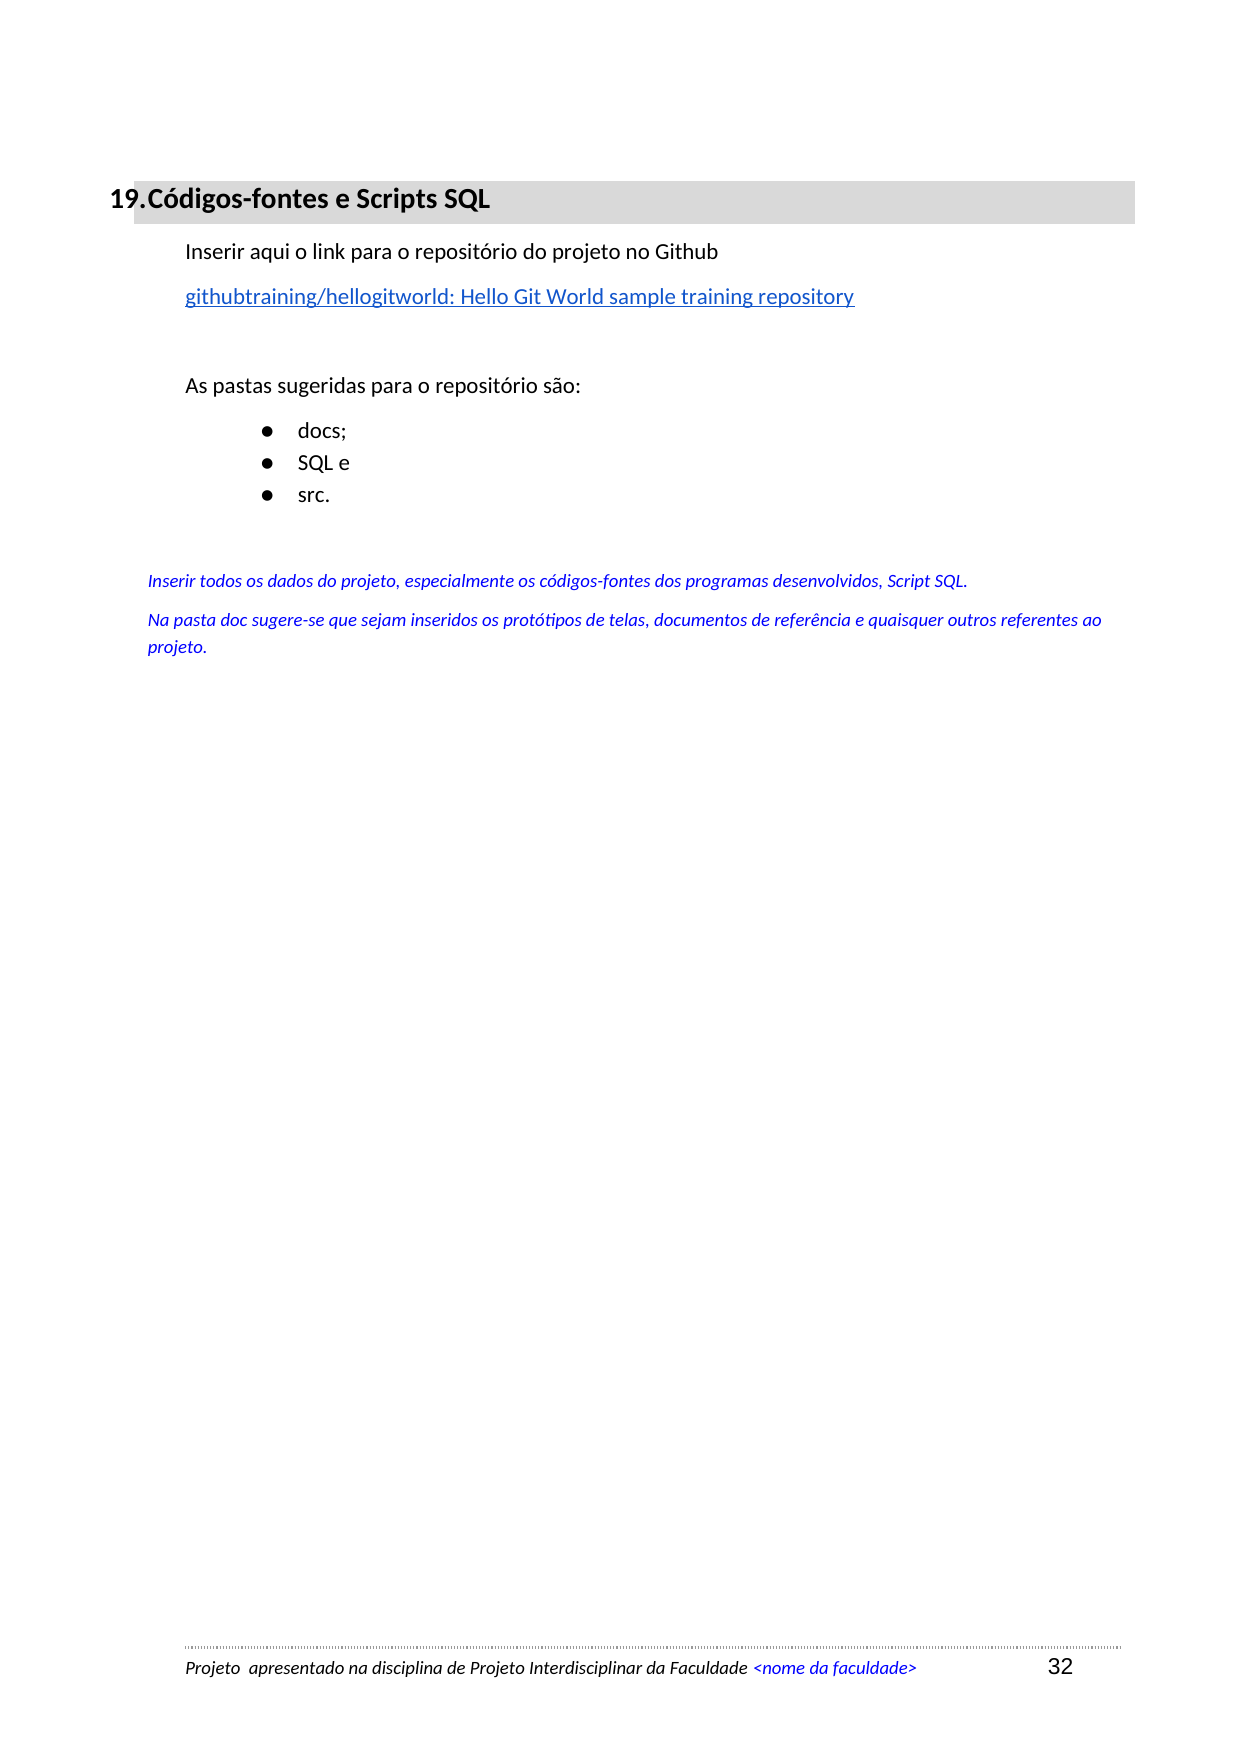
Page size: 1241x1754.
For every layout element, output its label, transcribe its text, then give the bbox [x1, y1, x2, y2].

text githubtraining/hellogitworld: Hello Git World sample training repository [185, 282, 1122, 310]
list src. [223, 480, 1122, 508]
list SQL e [223, 448, 1122, 476]
subtitle Códigos-fontes e Scripts SQL [134, 181, 1135, 224]
text Inserir todos os dados do projeto, especialmente os códigos-fontes dos programas desenvolvidos, Script SQL. [148, 569, 1122, 592]
text As pastas sugeridas para o repositório são: [185, 371, 1122, 399]
text Na pasta doc sugere-se que sejam inseridos os protótipos de telas, documentos de referência e quaisquer outros referentes ao projeto. [148, 608, 1122, 658]
list docs; [223, 416, 1122, 444]
text Inserir aqui o link para o repositório do projeto no Github [185, 237, 1122, 265]
